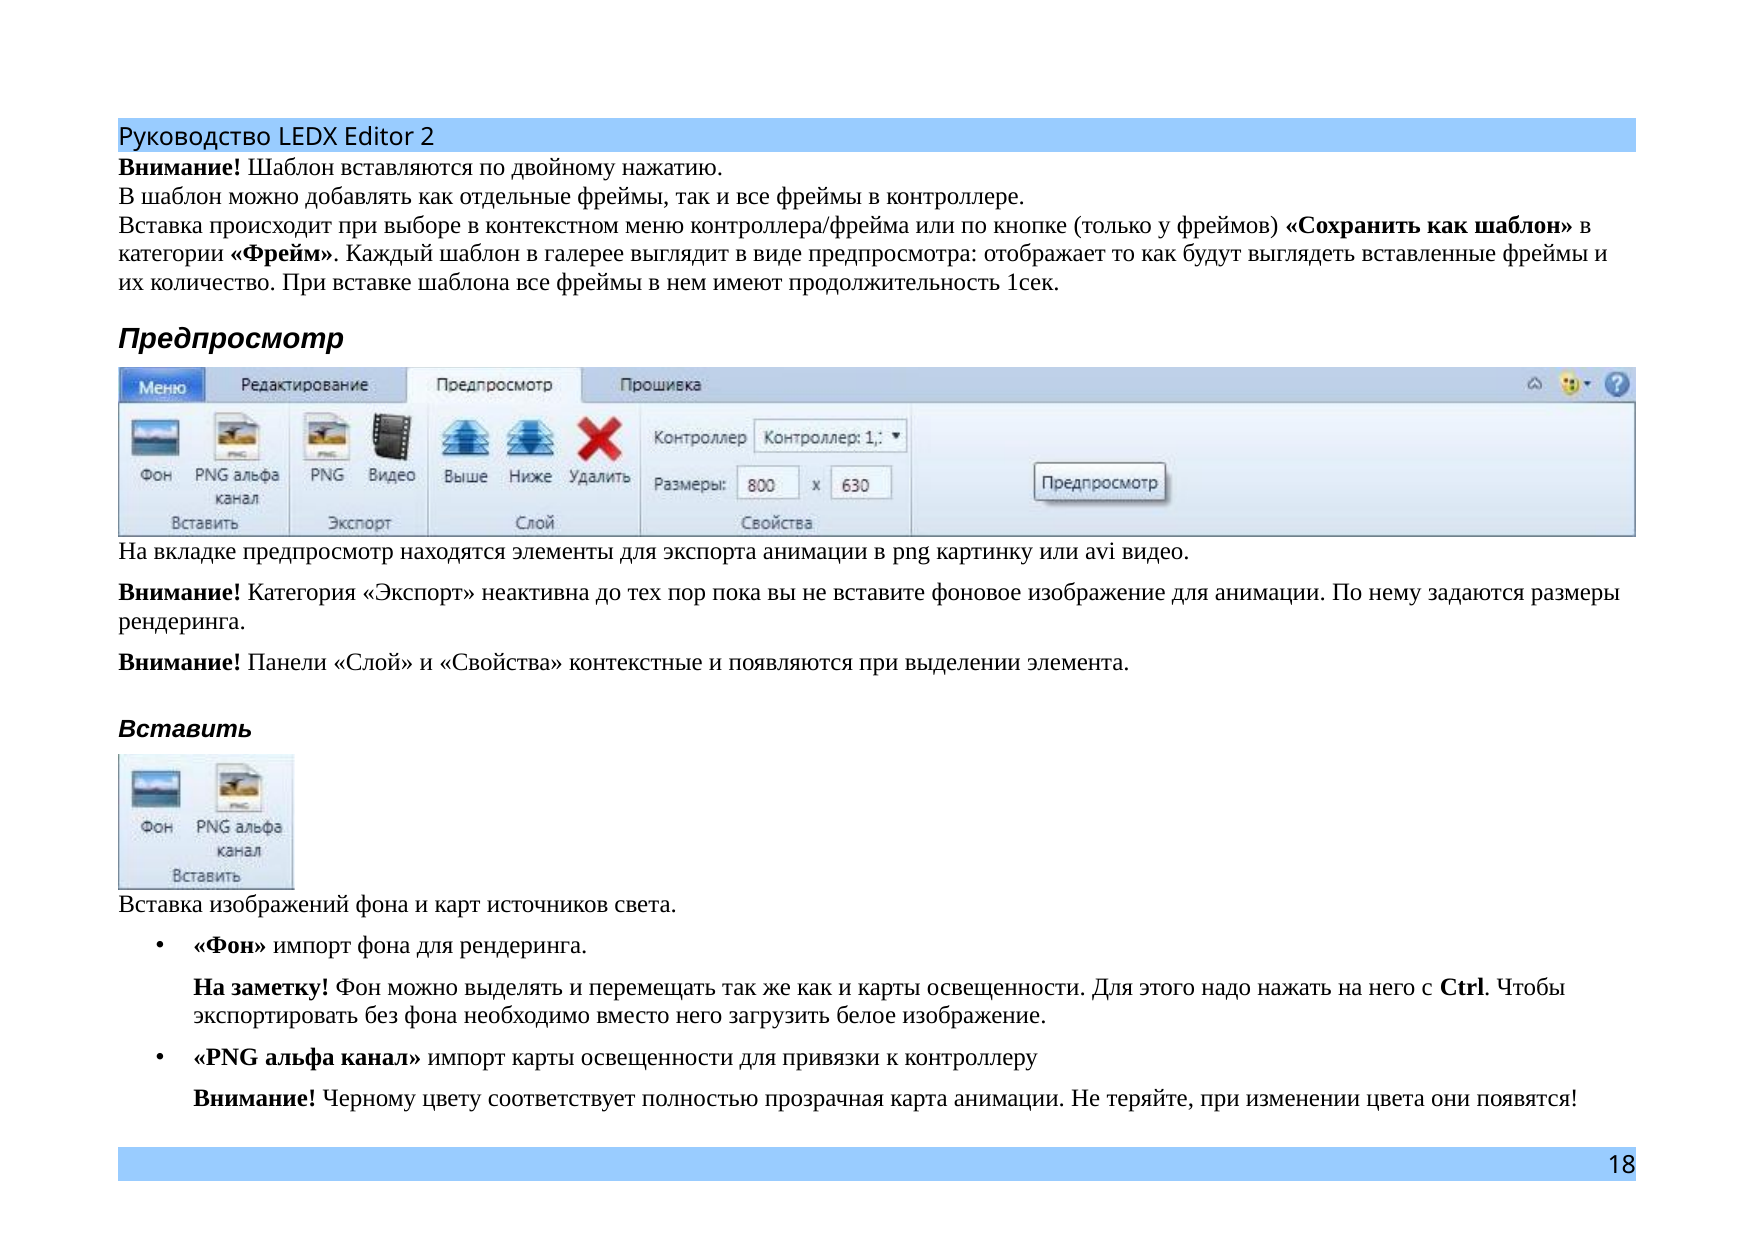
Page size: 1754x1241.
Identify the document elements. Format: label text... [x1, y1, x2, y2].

list На заметку! Фон можно выделять и перемещать так же как и карты освещенности. Для этого надо нажать на него с Ctrl. Чтобы экспортировать без фона необходимо вместо него загрузить белое изображение. [156, 972, 1636, 1029]
subtitle Предпросмотр [118, 321, 1636, 354]
list Внимание! Черному цвету соответствует полностью прозрачная карта анимации. Не теряйте, при изменении цвета они появятся! [156, 1083, 1636, 1112]
text На вкладке предпросмотр находятся элементы для экспорта анимации в png картинку или avi видео. [118, 537, 1636, 565]
text В шаблон можно добавлять как отдельные фреймы, так и все фреймы в контроллере. [118, 181, 1636, 210]
text Вставка происходит при выборе в контекстном меню контроллера/фрейма или по кнопке (только у фреймов) «Сохранить как шаблон» в категории «Фрейм». Каждый шаблон в галерее выглядит в виде предпросмотра: отображает то как будут выглядеть вставленные фреймы и их количество. При вставке шаблона все фреймы в нем имеют продолжительность 1сек. [118, 210, 1636, 296]
picture [118, 367, 1636, 537]
text Внимание! Категория «Экспорт» неактивна до тех пор пока вы не вставите фоновое изображение для анимации. По нему задаются размеры рендеринга. [118, 577, 1636, 635]
list «Фон» импорт фона для рендеринга. [156, 930, 1636, 959]
subtitle Вставить [118, 714, 1636, 742]
text Внимание! Шаблон вставляются по двойному нажатию. [118, 152, 1636, 181]
list «PNG альфа канал» импорт карты освещенности для привязки к контроллеру [156, 1042, 1636, 1070]
text Внимание! Панели «Слой» и «Свойства» контекстные и появляются при выделении элемента. [118, 647, 1636, 676]
text Вставка изображений фона и карт источников света. [118, 755, 1636, 918]
picture [118, 754, 295, 890]
